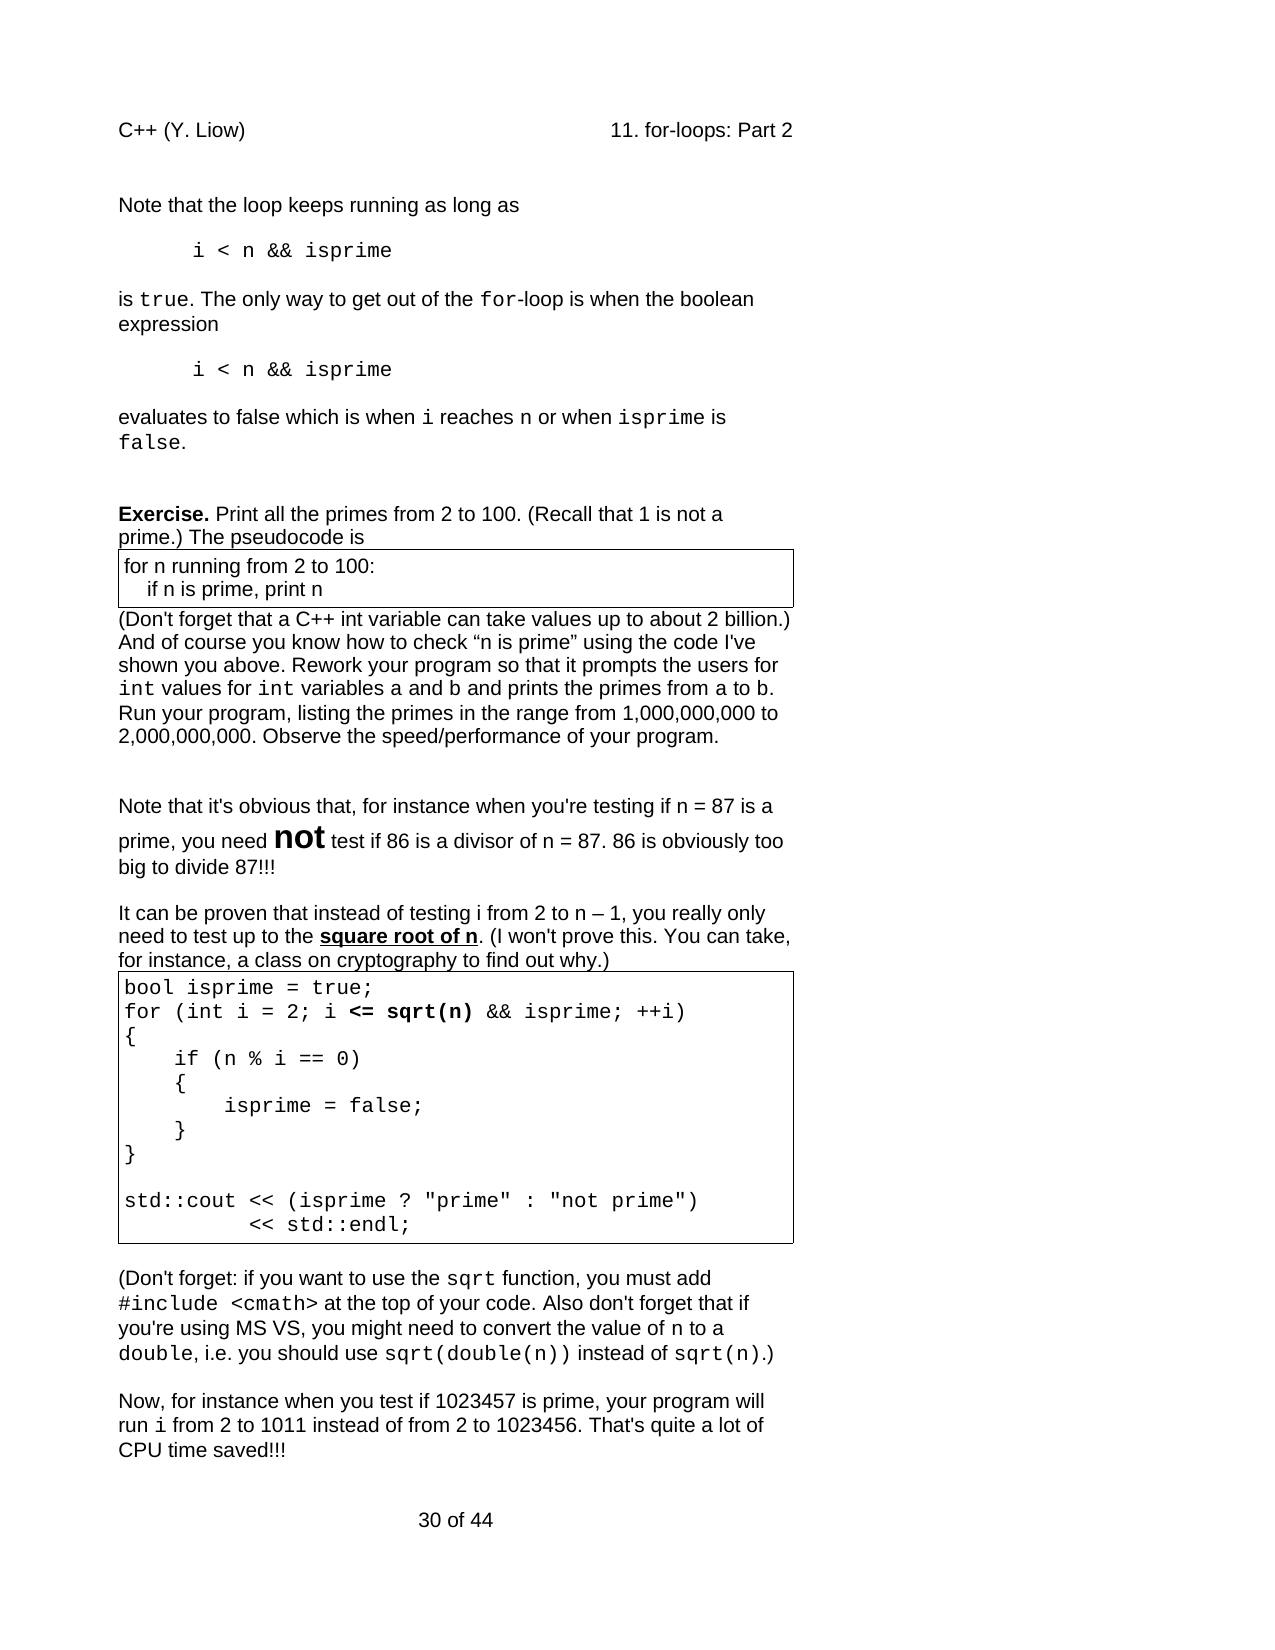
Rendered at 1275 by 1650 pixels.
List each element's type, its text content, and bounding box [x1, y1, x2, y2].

text evaluates to false which is when i reaches n or when isprime is false. [118, 406, 793, 456]
text Note that the loop keeps running as long as [118, 194, 793, 217]
table_header for n running from 2 to 100: if n is prime, print n [119, 550, 793, 607]
text Note that it's obvious that, for instance when you're testing if n = 87 is a prime, you need not test if 86 is a divisor of n = 87. 86 is obviously too big to divide 87!!! [118, 795, 793, 878]
text i < n && isprime [118, 241, 793, 264]
text is true. The only way to get out of the for-loop is when the boolean expression [118, 287, 793, 336]
text Exercise. Print all the primes from 2 to 100. (Recall that 1 is not a prime.) The pseudocode is [118, 502, 793, 549]
text (Don't forget: if you want to use the sqrt function, you must add #include <cmath> at the top of your code. Also don't forget that if you're using MS VS, you might need to convert the value of n to a double, i.e. you should use sqrt(double(n)) instead of sqrt(n).) [118, 1266, 793, 1367]
text Now, for instance when you test if 1023457 is prime, your program will run i from 2 to 1011 instead of from 2 to 1023456. That's quite a lot of CPU time saved!!! [118, 1390, 793, 1462]
table_header bool isprime = true; for (int i = 2; i <= sqrt(n) && isprime; ++i) { if (n % i == 0) { isprime = false; } } std::cout << (isprime ? "prime" : "not prime") << std::endl; [119, 972, 793, 1243]
text (Don't forget that a C++ int variable can take values up to about 2 billion.) And of course you know how to check “n is prime” using the code I've shown you above. Rework your program so that it prompts the users for int values for int variables a and b and prints the primes from a to b. Run your program, listing the primes in the range from 1,000,000,000 to 2,000,000,000. Observe the speed/performance of your program. [118, 608, 793, 748]
text It can be proven that instead of testing i from 2 to n – 1, you really only need to test up to the square root of n. (I won't prove this. You can take, for instance, a class on cryptography to find out why.) [118, 902, 793, 971]
text i < n && isprime [118, 359, 793, 383]
